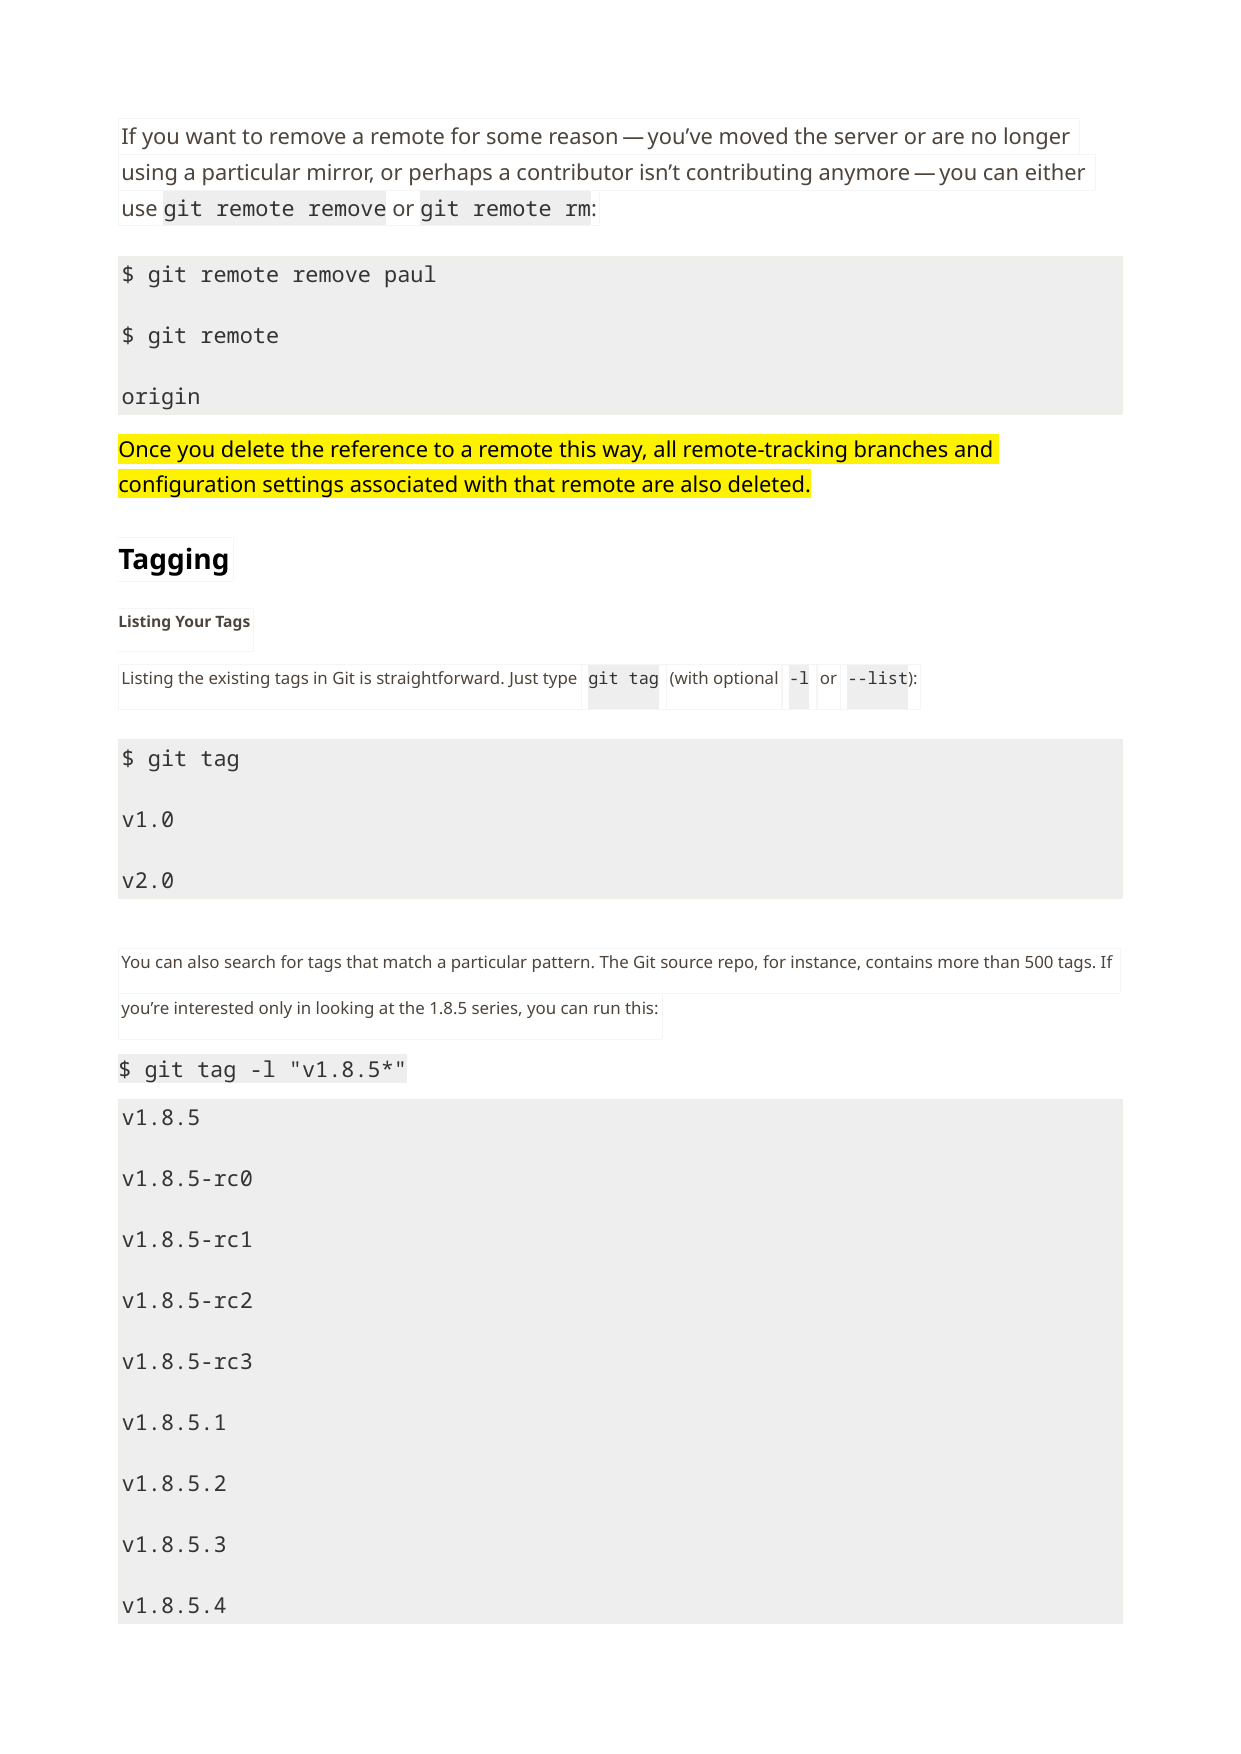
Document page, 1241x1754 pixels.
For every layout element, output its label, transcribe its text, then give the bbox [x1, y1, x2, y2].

text You can also search for tags that match a particular pattern. The Git source repo, for instance, contains more than 500 tags. If you’re interested only in looking at the 1.8.5 series, you can run this: [119, 949, 1120, 993]
text v2.0 [119, 861, 1122, 898]
text v1.8.5-rc2 [119, 1282, 1122, 1315]
text v1.8.5.1 [119, 1404, 1122, 1437]
text v1.8.5-rc3 [119, 1343, 1122, 1376]
subtitle Tagging [118, 538, 233, 581]
text Once you delete the reference to a remote this way, all remote-tracking branches and configuration settings associated with that remote are also deleted. [118, 430, 1122, 498]
subtitle [234, 537, 1122, 581]
text $ git tag [119, 740, 1122, 772]
text v1.8.5-rc1 [119, 1221, 1122, 1254]
text If you want to remove a remote for some reason — you’ve moved the server or are no longer using a particular mirror, or perhaps a contributor isn’t contributing anymore — you can either use git remote remove or git remote rm: [119, 155, 1095, 190]
text If you want to remove a remote for some reason — you’ve moved the server or are no longer using a particular mirror, or perhaps a contributor isn’t contributing anymore — you can either use git remote remove or git remote rm: [119, 119, 1079, 154]
text $ git tag -l "v1.8.5*" [118, 1053, 1122, 1083]
text v1.0 [119, 800, 1122, 833]
text [921, 663, 1122, 709]
text v1.8.5.2 [119, 1465, 1122, 1498]
text -l [783, 665, 816, 709]
text v1.8.5-rc0 [119, 1160, 1122, 1193]
text v1.8.5.4 [119, 1587, 1122, 1623]
text --list): [841, 665, 920, 709]
text You can also search for tags that match a particular pattern. The Git source repo, for instance, contains more than 500 tags. If you’re interested only in looking at the 1.8.5 series, you can run this: [663, 947, 1122, 1039]
text or [818, 665, 840, 709]
subtitle [254, 608, 1122, 651]
text $ git remote remove paul [119, 257, 1122, 289]
text Listing the existing tags in Git is straightforward. Just type [119, 665, 581, 709]
text v1.8.5.3 [119, 1526, 1122, 1559]
text $ git remote [119, 317, 1122, 350]
subtitle Listing Your Tags [118, 609, 253, 651]
text If you want to remove a remote for some reason — you’ve moved the server or are no longer using a particular mirror, or perhaps a contributor isn’t contributing anymore — you can either use git remote remove or git remote rm: [600, 118, 1122, 226]
text If you want to remove a remote for some reason — you’ve moved the server or are no longer using a particular mirror, or perhaps a contributor isn’t contributing anymore — you can either use git remote remove or git remote rm: [119, 191, 599, 225]
text v1.8.5 [119, 1100, 1122, 1132]
text origin [119, 378, 1122, 414]
text git tag [582, 665, 666, 709]
text You can also search for tags that match a particular pattern. The Git source repo, for instance, contains more than 500 tags. If you’re interested only in looking at the 1.8.5 series, you can run this: [119, 994, 662, 1039]
text (with optional [667, 665, 781, 709]
